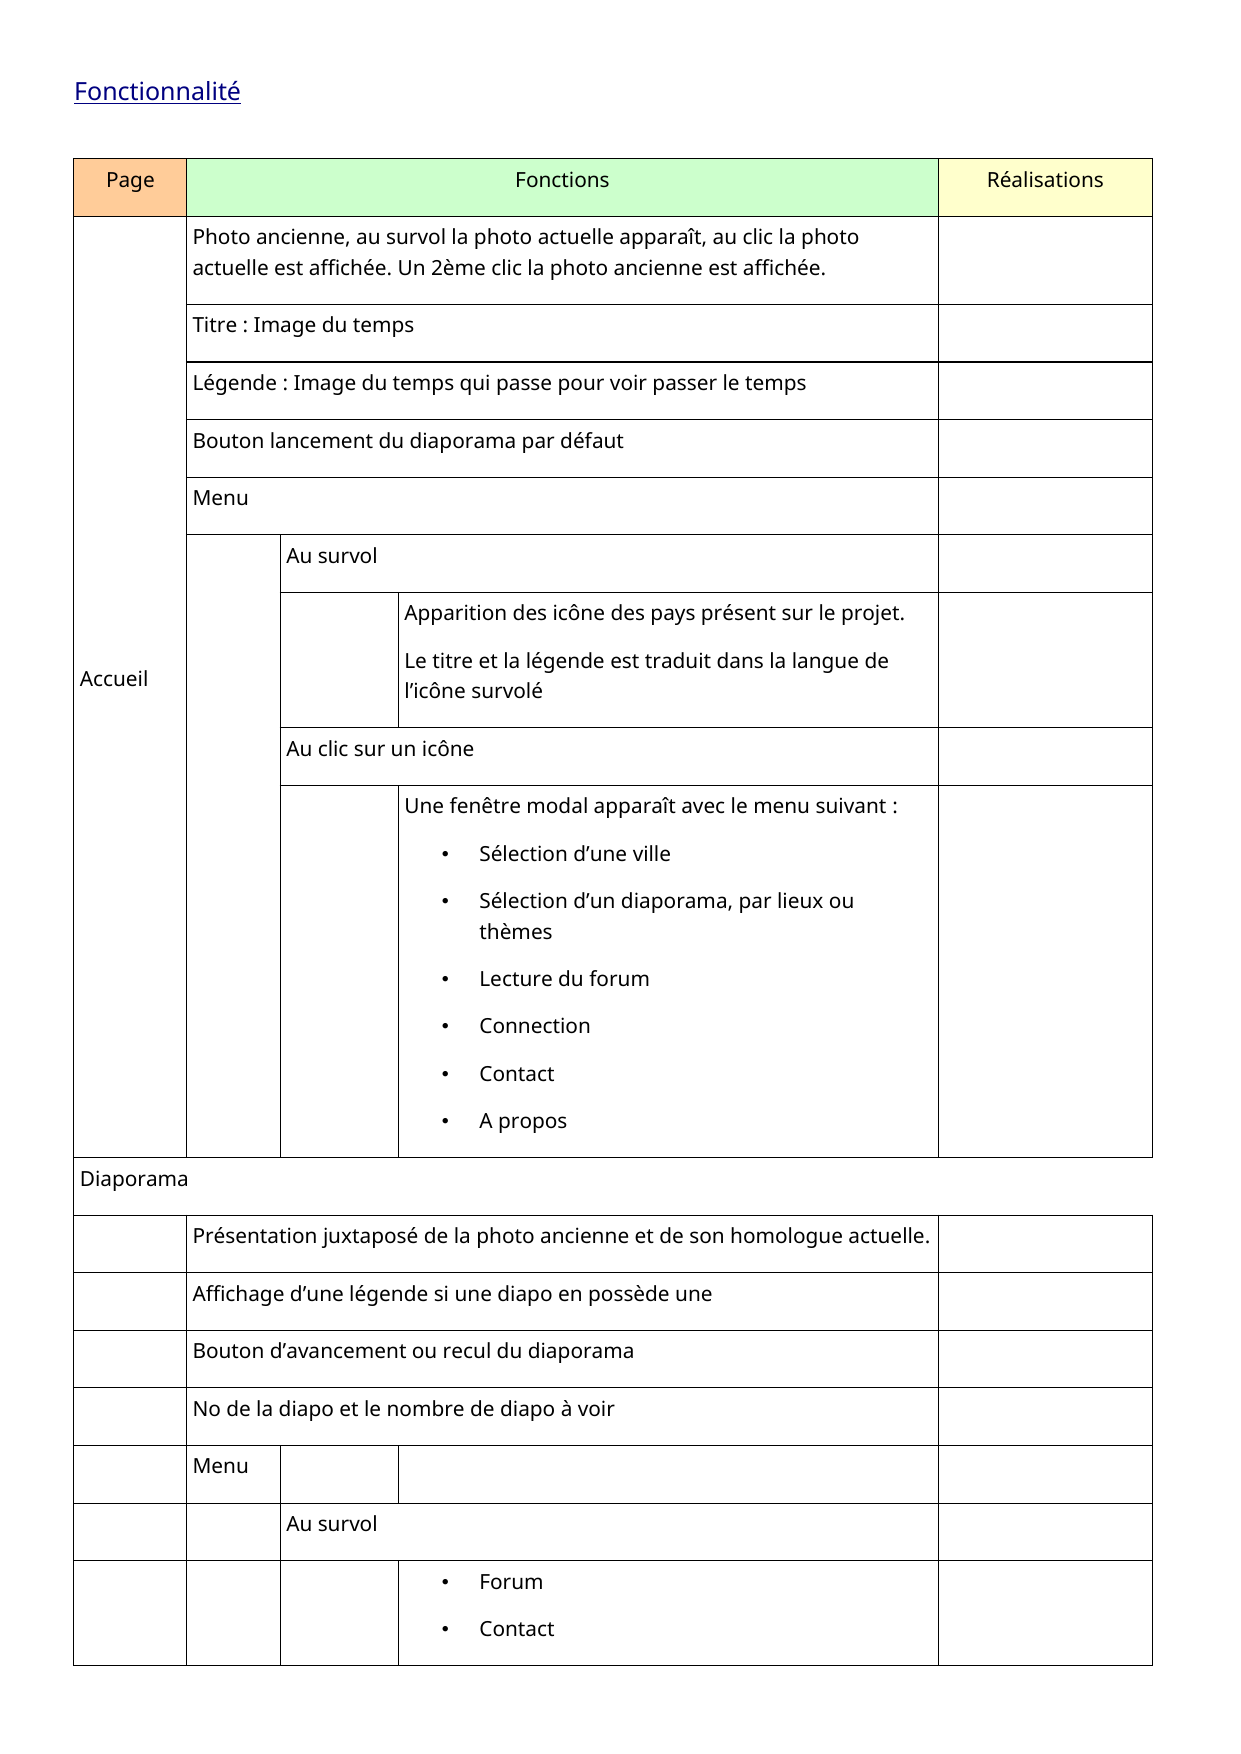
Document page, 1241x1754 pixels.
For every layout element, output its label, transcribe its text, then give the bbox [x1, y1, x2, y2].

list Fonctionnalité [74, 74, 1152, 108]
table_cell [939, 1216, 1152, 1272]
table_cell [939, 420, 1152, 477]
table_cell Au survol [281, 535, 938, 592]
table_cell Bouton lancement du diaporama par défaut [187, 420, 938, 477]
table_cell [939, 1561, 1152, 1665]
table_cell [74, 1388, 186, 1445]
table_cell [74, 1504, 186, 1560]
table_cell Apparition des icône des pays présent sur le projet. Le titre et la légende est traduit dans la langue de l’icône survolé [399, 593, 938, 727]
table_cell [281, 786, 398, 1157]
table_cell [939, 728, 1152, 785]
table_cell No de la diapo et le nombre de diapo à voir [187, 1388, 938, 1445]
table_cell Au survol [281, 1504, 938, 1560]
table_cell [399, 1446, 938, 1502]
table_cell [939, 1446, 1152, 1502]
table_cell [939, 1331, 1152, 1387]
table_cell [74, 1273, 186, 1330]
table_cell [939, 1388, 1152, 1445]
table_cell Menu [187, 478, 938, 534]
table_cell [74, 1216, 186, 1272]
table_cell Photo ancienne, au survol la photo actuelle apparaît, au clic la photo actuelle est affichée. Un 2ème clic la photo ancienne est affichée. [187, 217, 938, 304]
table_cell [74, 1331, 186, 1387]
table_cell [939, 593, 1152, 727]
table_cell Bouton d’avancement ou recul du diaporama [187, 1331, 938, 1387]
table_cell Affichage d’une légende si une diapo en possède une [187, 1273, 938, 1330]
table_header Fonctions [187, 159, 938, 216]
table_cell [74, 1446, 186, 1502]
table_cell [939, 217, 1152, 304]
table_header Page [74, 159, 186, 216]
table_cell [939, 786, 1152, 1157]
table_cell Diaporama [74, 1158, 1152, 1214]
table_cell Présentation juxtaposé de la photo ancienne et de son homologue actuelle. [187, 1216, 938, 1272]
table_cell [281, 1561, 398, 1665]
table_cell [939, 1504, 1152, 1560]
table_cell [939, 478, 1152, 534]
table_cell Titre : Image du temps [187, 305, 938, 361]
table_cell [281, 1446, 398, 1502]
table_cell [74, 1561, 186, 1665]
table_cell [939, 535, 1152, 592]
table_cell [939, 363, 1152, 419]
table_cell [187, 1561, 280, 1665]
table_cell [939, 1273, 1152, 1330]
table_cell [187, 1504, 280, 1560]
table_header Réalisations [939, 159, 1152, 216]
table_cell [281, 593, 398, 727]
table_cell Accueil [74, 217, 186, 1157]
table_cell Une fenêtre modal apparaît avec le menu suivant : Sélection d’une ville Sélection d’un diaporama, par lieux ou thèmes Lecture du forum Connection Contact A propos [399, 786, 938, 1157]
table_cell Menu [187, 1446, 280, 1502]
table_cell [939, 305, 1152, 361]
table_cell [187, 535, 280, 1157]
table_cell Légende : Image du temps qui passe pour voir passer le temps [187, 363, 938, 419]
table_cell Au clic sur un icône [281, 728, 938, 785]
table_cell Forum Contact Connexion A propos [399, 1561, 938, 1665]
